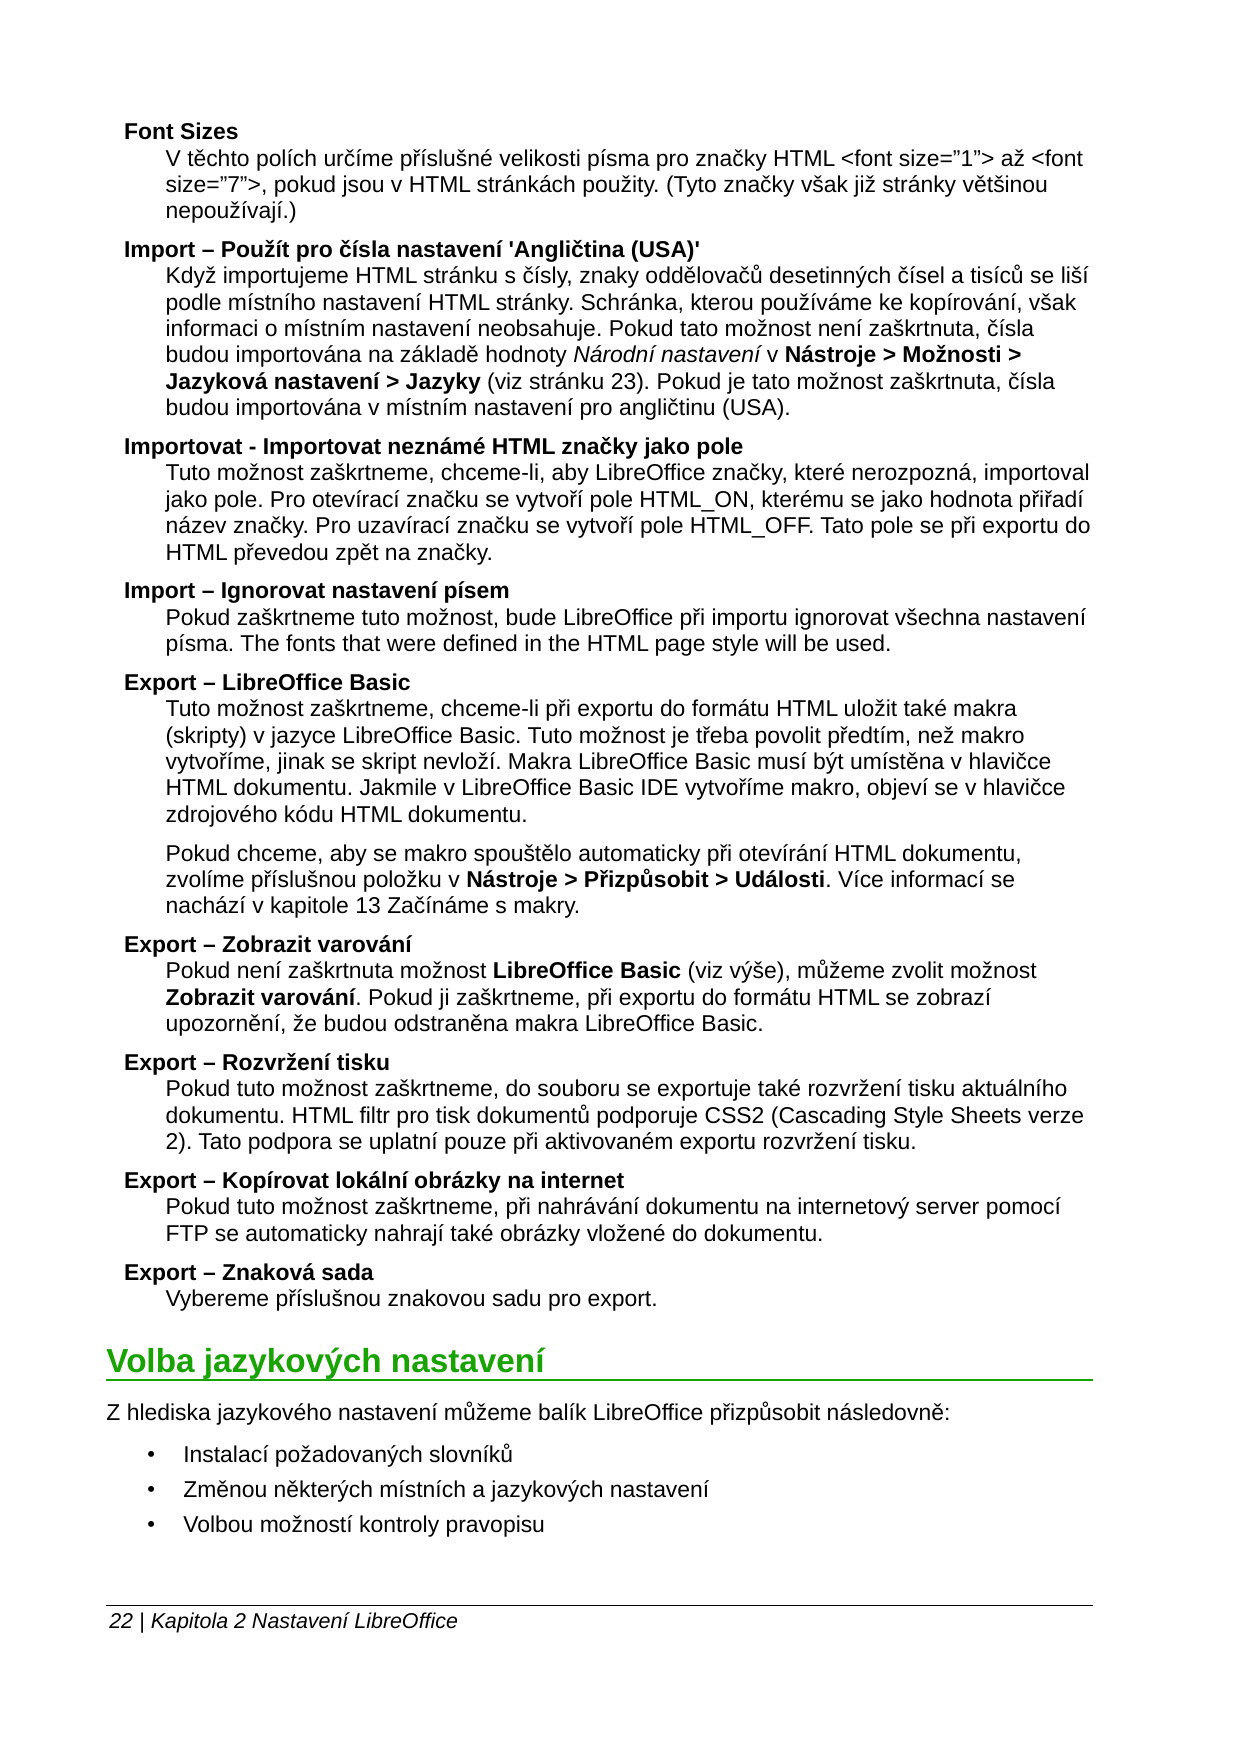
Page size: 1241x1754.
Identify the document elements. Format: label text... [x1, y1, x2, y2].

list Instalací požadovaných slovníků [144, 1438, 1093, 1467]
text V těchto polích určíme příslušné velikosti písma pro značky HTML <font size=”1”> až <font size=”7”>, pokud jsou v HTML stránkách použity. (Tyto značky však již stránky většinou nepoužívají.) [165, 144, 1093, 223]
text Import – Použít pro čísla nastavení 'Angličtina (USA)' [124, 236, 1093, 262]
text Importovat - Importovat neznámé HTML značky jako pole [124, 433, 1093, 459]
text Export – LibreOffice Basic [124, 669, 1093, 695]
text Export – Kopírovat lokální obrázky na internet [124, 1167, 1093, 1193]
text Když importujeme HTML stránku s čísly, znaky oddělovačů desetinných čísel a tisíců se liší podle místního nastavení HTML stránky. Schránka, kterou používáme ke kopírování, však informaci o místním nastavení neobsahuje. Pokud tato možnost není zaškrtnuta, čísla budou importována na základě hodnoty Národní nastavení v Nástroje > Možnosti > Jazyková nastavení > Jazyky (viz stránku 22). Pokud je tato možnost zaškrtnuta, čísla budou importována v místním nastavení pro angličtinu (USA). [165, 262, 1093, 421]
list Změnou některých místních a jazykových nastavení [144, 1473, 1093, 1502]
subtitle Volba jazykových nastavení [106, 1341, 1093, 1379]
text Tuto možnost zaškrtneme, chceme-li při exportu do formátu HTML uložit také makra (skripty) v jazyce LibreOffice Basic. Tuto možnost je třeba povolit předtím, než makro vytvoříme, jinak se skript nevloží. Makra LibreOffice Basic musí být umístěna v hlavičce HTML dokumentu. Jakmile v LibreOffice Basic IDE vytvoříme makro, objeví se v hlavičce zdrojového kódu HTML dokumentu. [165, 695, 1093, 827]
text Tuto možnost zaškrtneme, chceme-li, aby LibreOffice značky, které nerozpozná, importoval jako pole. Pro otevírací značku se vytvoří pole HTML_ON, kterému se jako hodnota přiřadí název značky. Pro uzavírací značku se vytvoří pole HTML_OFF. Tato pole se při exportu do HTML převedou zpět na značky. [165, 459, 1093, 565]
text Pokud není zaškrtnuta možnost LibreOffice Basic (viz výše), můžeme zvolit možnost Zobrazit varování. Pokud ji zaškrtneme, při exportu do formátu HTML se zobrazí upozornění, že budou odstraněna makra LibreOffice Basic. [165, 957, 1093, 1036]
text Pokud chceme, aby se makro spouštělo automaticky při otevírání HTML dokumentu, zvolíme příslušnou položku v Nástroje > Přizpůsobit > Události. Více informací se nachází v kapitole 13 Začínáme s makry. [165, 839, 1093, 918]
text Z hlediska jazykového nastavení můžeme balík LibreOffice přizpůsobit následovně: [106, 1399, 1093, 1425]
text Font Sizes [124, 118, 1093, 144]
text Import – Ignorovat nastavení písem [124, 577, 1093, 604]
text Vybereme příslušnou znakovou sadu pro export. [165, 1285, 1093, 1311]
text Pokud tuto možnost zaškrtneme, při nahrávání dokumentu na internetový server pomocí FTP se automaticky nahrají také obrázky vložené do dokumentu. [165, 1193, 1093, 1246]
list Volbou možností kontroly pravopisu [144, 1508, 1093, 1540]
text Export – Znaková sada [124, 1258, 1093, 1285]
text Pokud tuto možnost zaškrtneme, do souboru se exportuje také rozvržení tisku aktuálního dokumentu. HTML filtr pro tisk dokumentů podporuje CSS2 (Cascading Style Sheets verze 2). Tato podpora se uplatní pouze při aktivovaném exportu rozvržení tisku. [165, 1075, 1093, 1154]
text Export – Zobrazit varování [124, 931, 1093, 957]
text Export – Rozvržení tisku [124, 1049, 1093, 1075]
text Pokud zaškrtneme tuto možnost, bude LibreOffice při importu ignorovat všechna nastavení písma. The fonts that were defined in the HTML page style will be used. [165, 604, 1093, 656]
